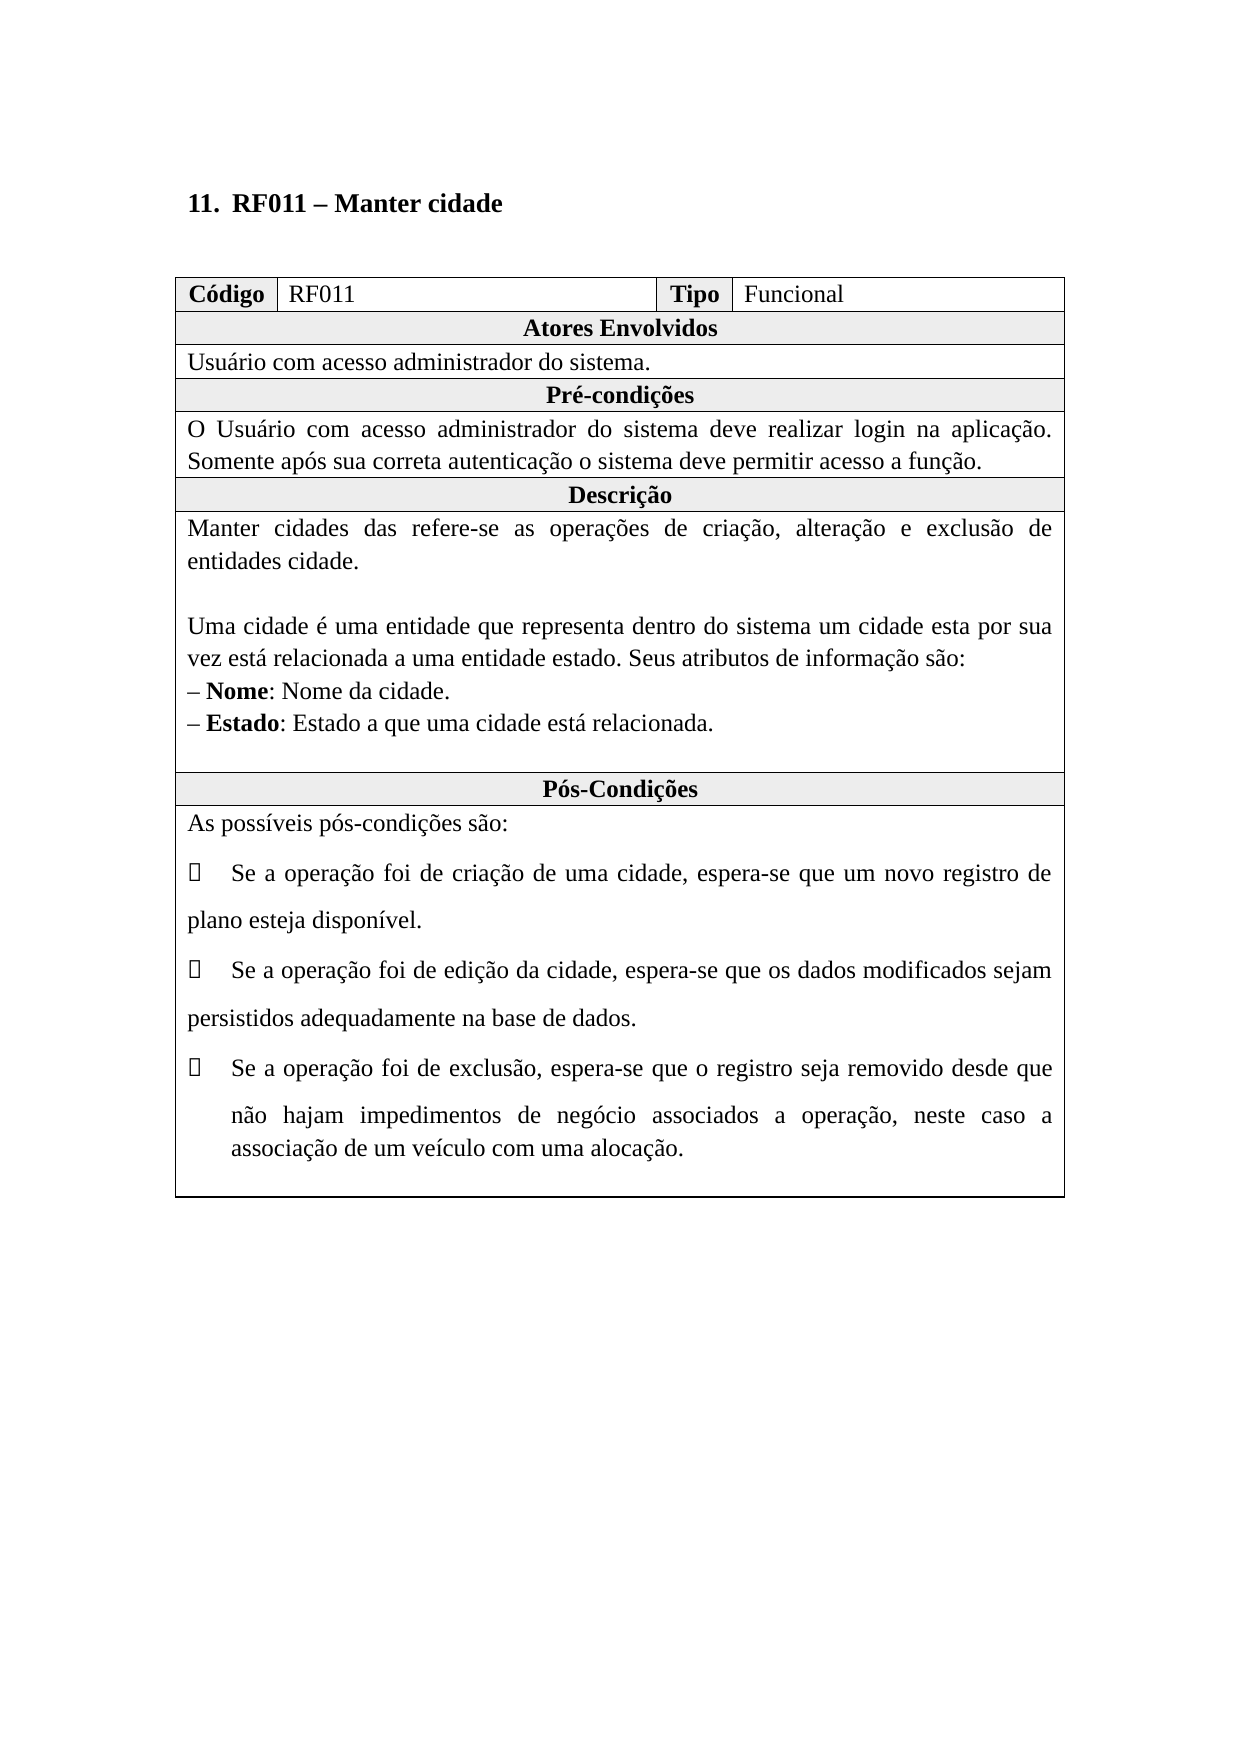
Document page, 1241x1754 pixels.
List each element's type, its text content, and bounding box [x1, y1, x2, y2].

table_header Funcional [733, 278, 1064, 311]
table_header Tipo [657, 278, 732, 311]
table_cell Descrição [176, 478, 1064, 511]
table_header Código [176, 278, 277, 311]
table_cell Atores Envolvidos [176, 312, 1064, 344]
list RF011 – Manter cidade [187, 187, 1053, 219]
table_cell O Usuário com acesso administrador do sistema deve realizar login na aplicação. Somente após sua correta autenticação o sistema deve permitir acesso a função. [176, 412, 1064, 477]
table_cell Pós-Condições [176, 773, 1064, 805]
table_header RF011 [278, 278, 656, 311]
table_cell Pré-condições [176, 379, 1064, 411]
table_cell Usuário com acesso administrador do sistema. [176, 345, 1064, 378]
table_cell As possíveis pós-condições são: Se a operação foi de criação de uma cidade, espera-se que um novo registro de plano esteja disponível. Se a operação foi de edição da cidade, espera-se que os dados modificados sejam persistidos adequadamente na base de dados. Se a operação foi de exclusão, espera-se que o registro seja removido desde que não hajam impedimentos de negócio associados a operação, neste caso a associação de um veículo com uma alocação. [176, 806, 1064, 1196]
table_cell Manter cidades das refere-se as operações de criação, alteração e exclusão de entidades cidade. Uma cidade é uma entidade que representa dentro do sistema um cidade esta por sua vez está relacionada a uma entidade estado. Seus atributos de informação são: – Nome: Nome da cidade. – Estado: Estado a que uma cidade está relacionada. [176, 512, 1064, 772]
